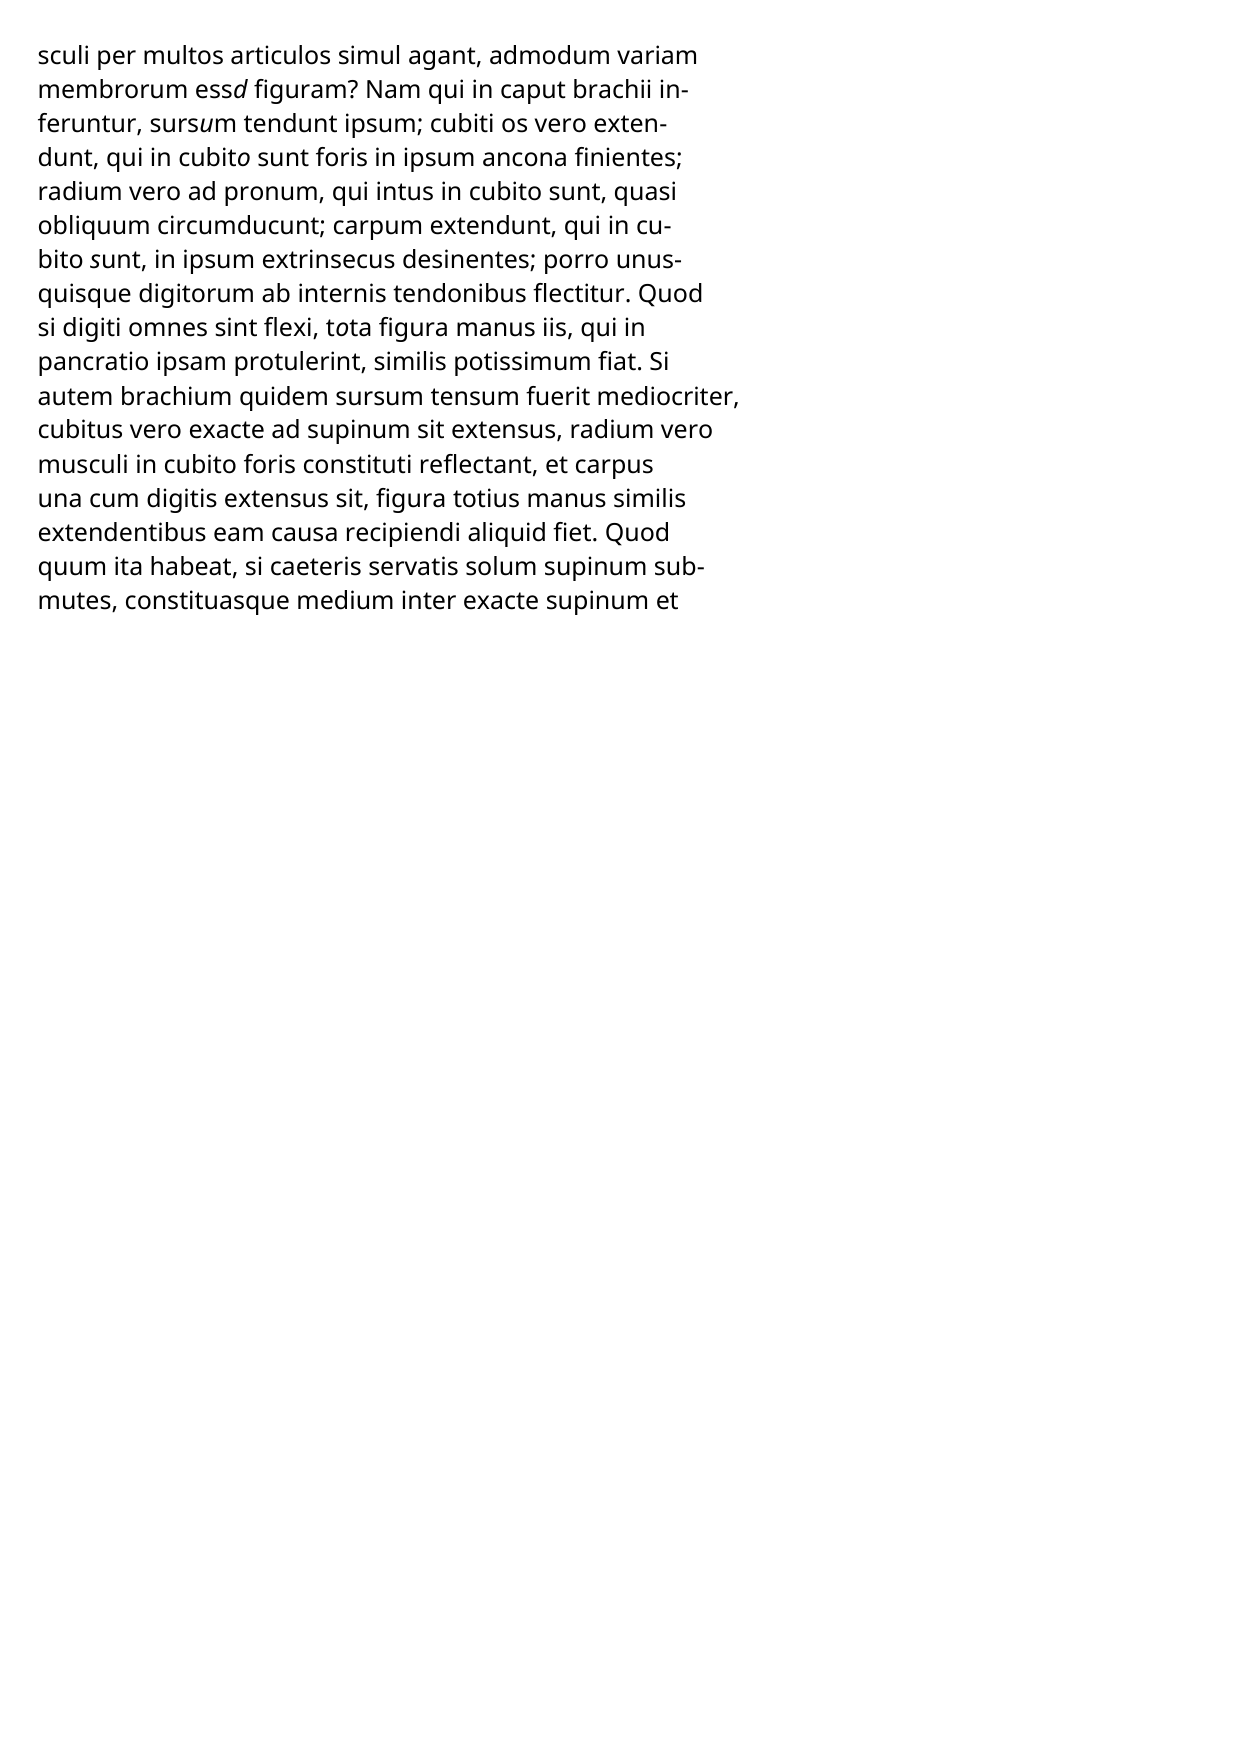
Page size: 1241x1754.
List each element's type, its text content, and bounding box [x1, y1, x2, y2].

text sculi per multos articulos simul agant, admodum variam membrorum essd figuram? Nam qui in caput brachii in- feruntur, sursum tendunt ipsum; cubiti os vero exten- dunt, qui in cubito sunt foris in ipsum ancona finientes; radium vero ad pronum, qui intus in cubito sunt, quasi obliquum circumducunt; carpum extendunt, qui in cu- bito sunt, in ipsum extrinsecus desinentes; porro unus- quisque digitorum ab internis tendonibus flectitur. Quod si digiti omnes sint flexi, tota figura manus iis, qui in pancratio ipsam protulerint, similis potissimum fiat. Si autem brachium quidem sursum tensum fuerit mediocriter, cubitus vero exacte ad supinum sit extensus, radium vero musculi in cubito foris constituti reflectant, et carpus una cum digitis extensus sit, figura totius manus similis extendentibus eam causa recipiendi aliquid fiet. Quod quum ita habeat, si caeteris servatis solum supinum sub- mutes, constituasque medium inter exacte supinum et [37, 37, 1203, 617]
